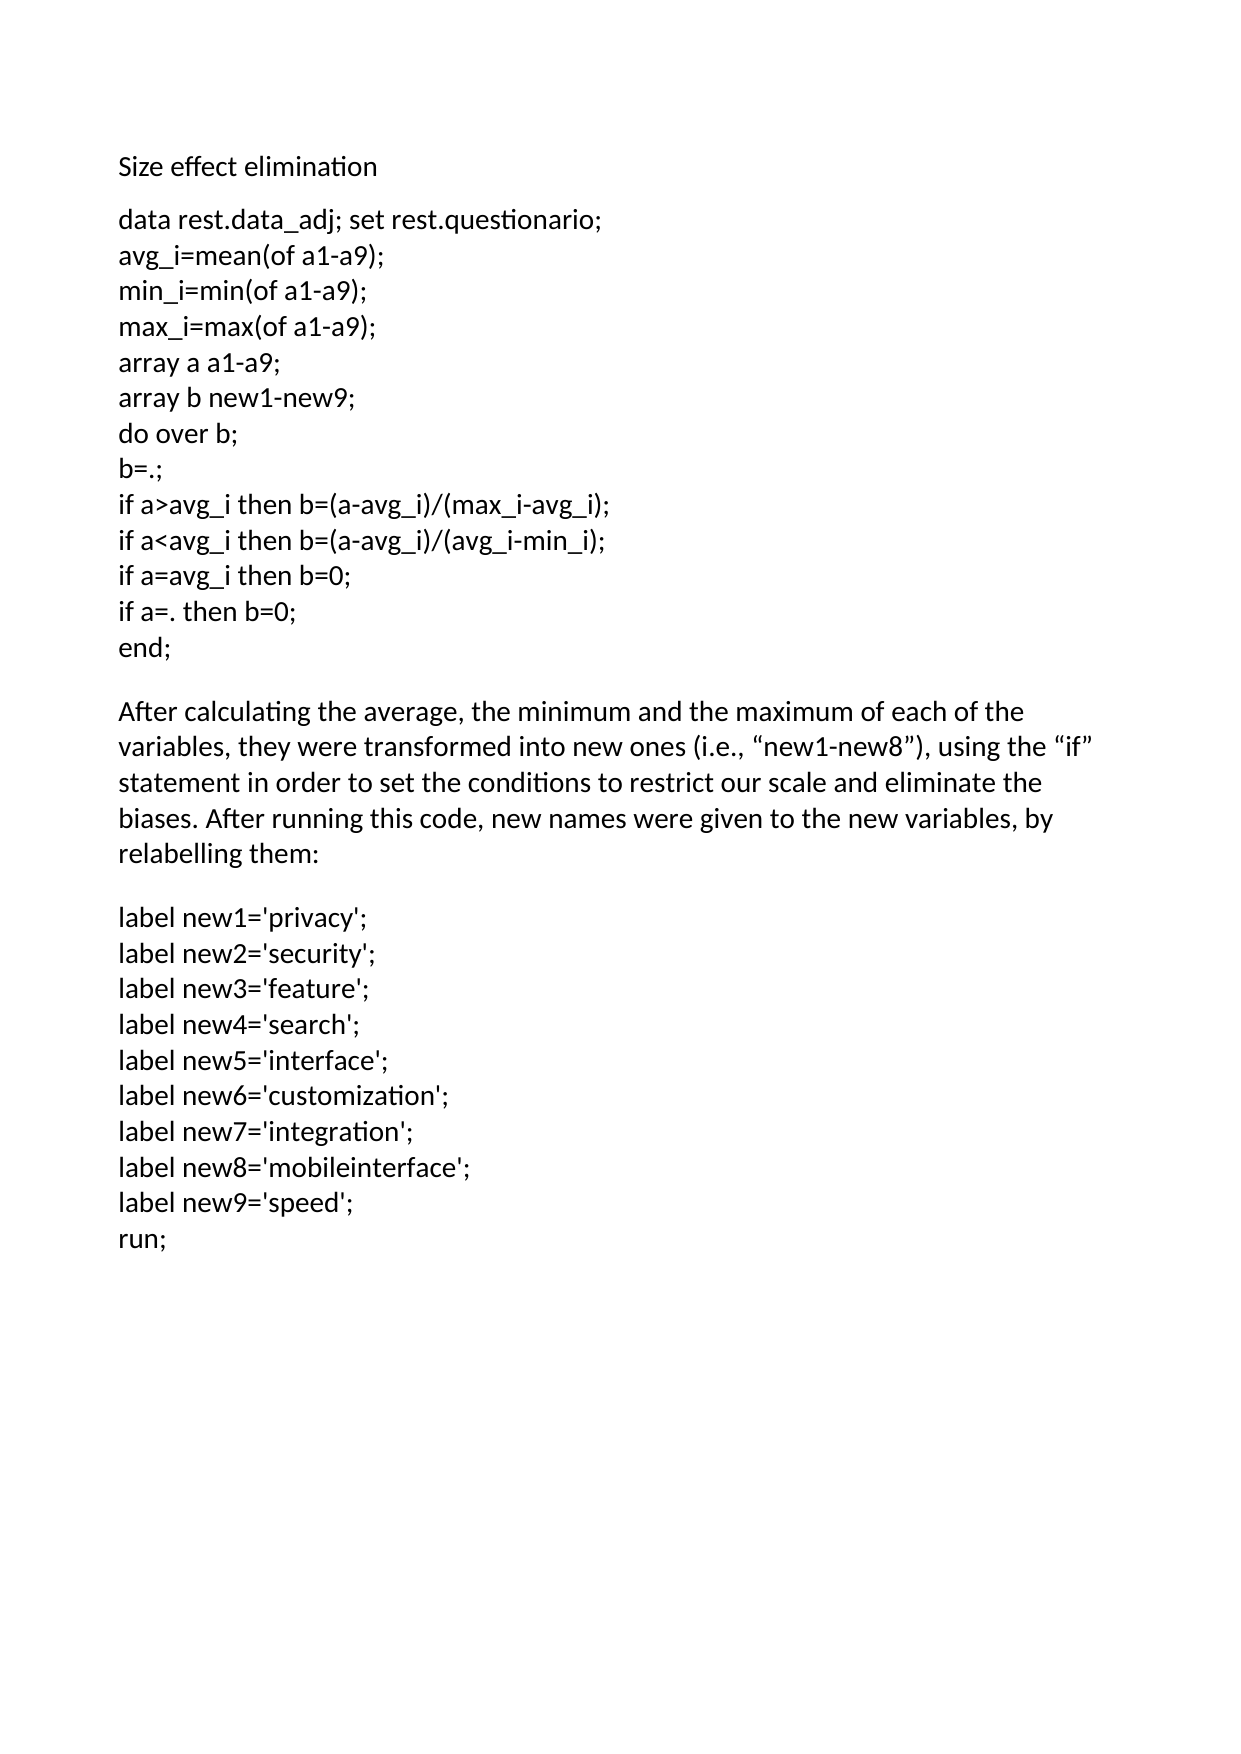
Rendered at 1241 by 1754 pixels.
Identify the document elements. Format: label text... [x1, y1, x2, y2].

text if a>avg_i then b=(a-avg_i)/(max_i-avg_i); [118, 486, 1122, 522]
text label new6='customization'; [118, 1077, 1122, 1113]
text label new8='mobileinterface'; [118, 1149, 1122, 1184]
text do over b; [118, 415, 1122, 451]
text if a=avg_i then b=0; [118, 557, 1122, 593]
text label new9='speed'; [118, 1184, 1122, 1220]
text label new4='search'; [118, 1006, 1122, 1042]
text end; [118, 629, 1122, 664]
text avg_i=mean(of a1-a9); [118, 237, 1122, 272]
text label new7='integration'; [118, 1113, 1122, 1149]
text label new1='privacy'; [118, 899, 1122, 935]
text After calculating the average, the minimum and the maximum of each of the variables, they were transformed into new ones (i.e., “new1-new8”), using the “if” statement in order to set the conditions to restrict our scale and eliminate the biases. After running this code, new names were given to the new variables, by relabelling them: [118, 693, 1122, 871]
text if a<avg_i then b=(a-avg_i)/(avg_i-min_i); [118, 522, 1122, 557]
text min_i=min(of a1-a9); [118, 272, 1122, 308]
text array a a1-a9; [118, 344, 1122, 379]
text max_i=max(of a1-a9); [118, 308, 1122, 344]
text b=.; [118, 451, 1122, 486]
text data rest.data_adj; set rest.questionario; [118, 201, 1122, 237]
text label new5='interface'; [118, 1042, 1122, 1077]
text run; [118, 1220, 1122, 1256]
text label new3='feature'; [118, 971, 1122, 1006]
text Size effect elimination [118, 148, 1122, 183]
text label new2='security'; [118, 935, 1122, 971]
text array b new1-new9; [118, 379, 1122, 415]
text if a=. then b=0; [118, 593, 1122, 629]
